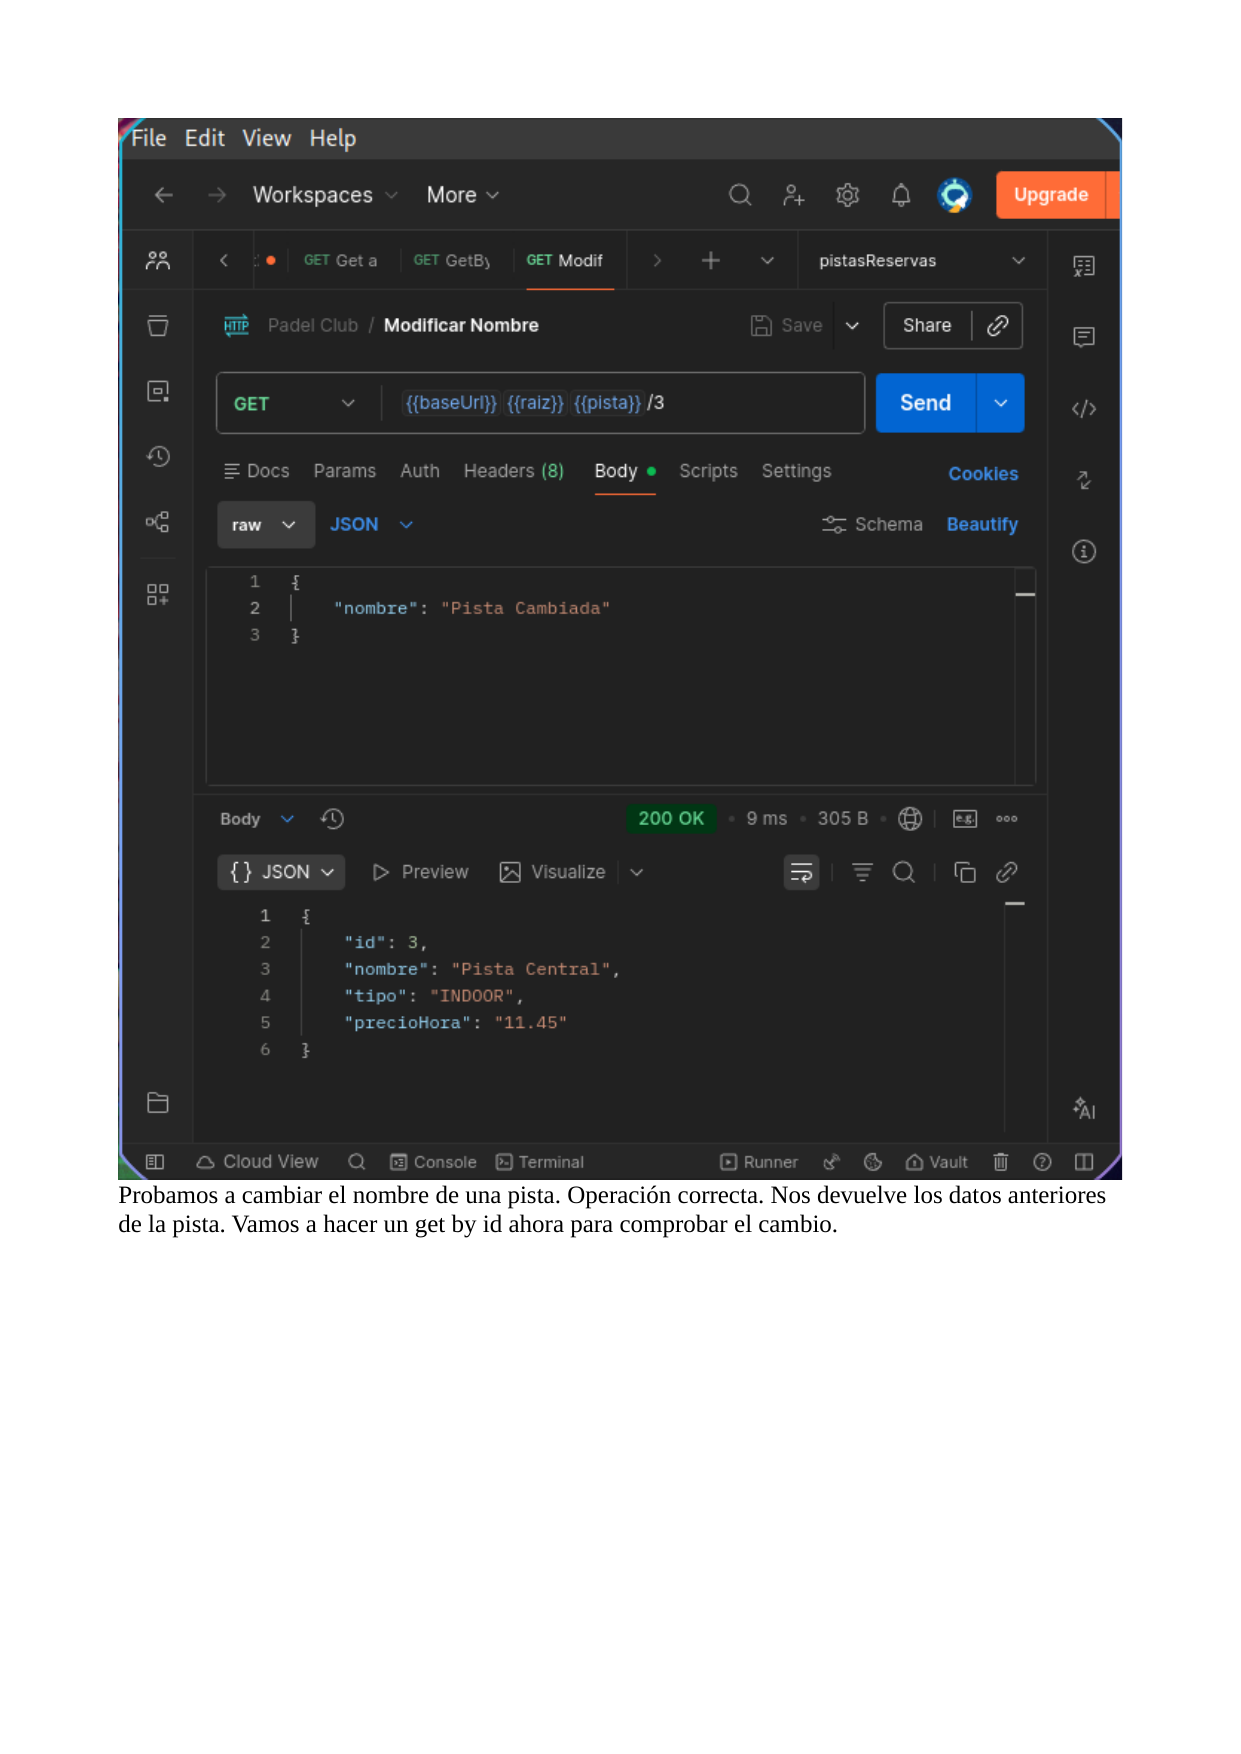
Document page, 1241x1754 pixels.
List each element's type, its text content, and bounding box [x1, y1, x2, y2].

text Probamos a cambiar el nombre de una pista. Operación correcta. Nos devuelve los datos anteriores de la pista. Vamos a hacer un get by id ahora para comprobar el cambio. [118, 1180, 1122, 1237]
picture [118, 118, 1123, 1180]
